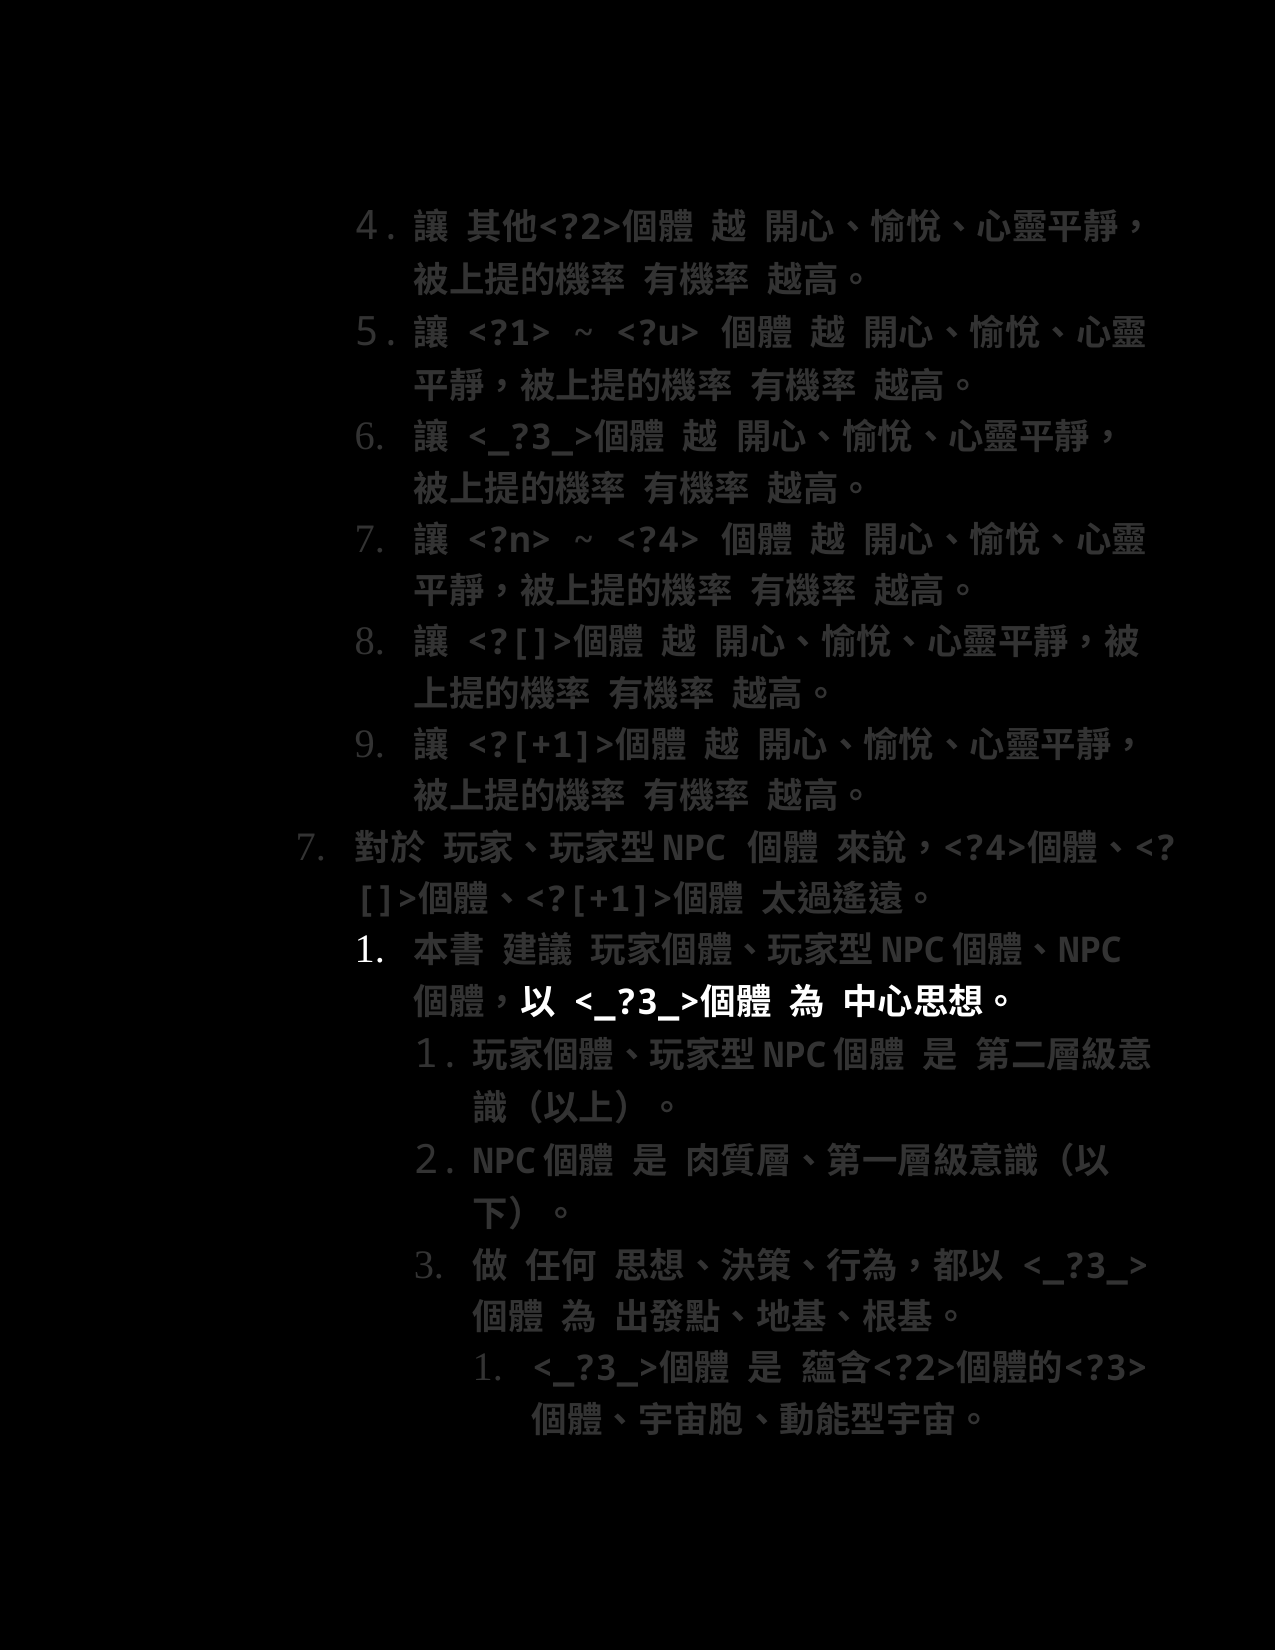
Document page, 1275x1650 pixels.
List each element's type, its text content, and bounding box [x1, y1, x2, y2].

list 讓 其他<?2>個體 越 開心、愉悅、心靈平靜，被上提的機率 有機率 越高。 [354, 196, 1157, 302]
list 對於 玩家、玩家型NPC 個體 來說，<?4>個體、<?[]>個體、<?[+1]>個體 太過遙遠。 [295, 819, 1157, 922]
list 做 任何 思想、決策、行為，都以 <_?3_>個體 為 出發點、地基、根基。 [413, 1237, 1157, 1340]
list 讓 <?n> ~ <?4> 個體 越 開心、愉悅、心靈平靜，被上提的機率 有機率 越高。 [354, 511, 1157, 614]
list 讓 <?[]>個體 越 開心、愉悅、心靈平靜，被上提的機率 有機率 越高。 [354, 614, 1157, 716]
list 讓 <?1> ~ <?u> 個體 越 開心、愉悅、心靈平靜，被上提的機率 有機率 越高。 [354, 302, 1157, 408]
list 讓 <_?3_>個體 越 開心、愉悅、心靈平靜，被上提的機率 有機率 越高。 [354, 408, 1157, 511]
list <_?3_>個體 是 蘊含<?2>個體的<?3>個體、宇宙胞、動能型宇宙。 [472, 1340, 1157, 1442]
list 玩家個體、玩家型NPC個體 是 第二層級意識（以上）。 [413, 1024, 1157, 1131]
list NPC個體 是 肉質層、第一層級意識（以下）。 [413, 1131, 1157, 1237]
list 本書 建議 玩家個體、玩家型NPC個體、NPC個體，以 <_?3_>個體 為 中心思想。 [354, 922, 1157, 1024]
list 讓 <?[+1]>個體 越 開心、愉悅、心靈平靜，被上提的機率 有機率 越高。 [354, 716, 1157, 819]
